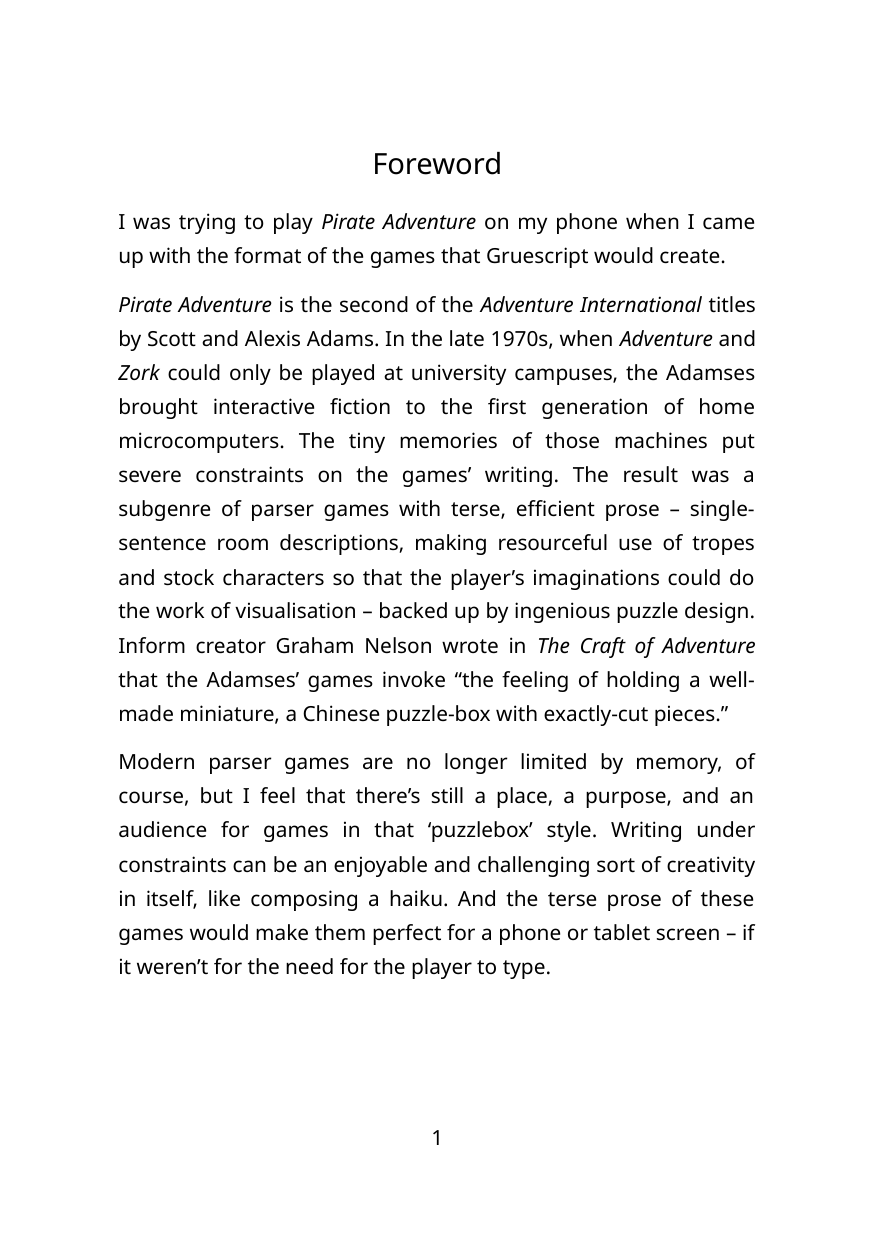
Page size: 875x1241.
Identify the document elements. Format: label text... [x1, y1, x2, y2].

text I was trying to play Pirate Adventure on my phone when I came up with the format of the games that Gruescript would create. [118, 207, 756, 270]
text Modern parser games are no longer limited by memory, of course, but I feel that there’s still a place, a purpose, and an audience for games in that ‘puzzlebox’ style. Writing under constraints can be an enjoyable and challenging sort of creativity in itself, like composing a haiku. And the terse prose of these games would make them perfect for a phone or tablet screen – if it weren’t for the need for the player to type. [118, 747, 756, 980]
text Pirate Adventure is the second of the Adventure International titles by Scott and Alexis Adams. In the late 1970s, when Adventure and Zork could only be played at university campuses, the Adamses brought interactive fiction to the first generation of home microcomputers. The tiny memories of those machines put severe constraints on the games’ writing. The result was a subgenre of parser games with terse, efficient prose – single-sentence room descriptions, making resourceful use of tropes and stock characters so that the player’s imaginations could do the work of visualisation – backed up by ingenious puzzle design. Inform creator Graham Nelson wrote in The Craft of Adventure that the Adamses’ games invoke “the feeling of holding a well-made miniature, a Chinese puzzle-box with exactly-cut pieces.” [118, 290, 756, 727]
subtitle Foreword [118, 143, 756, 183]
